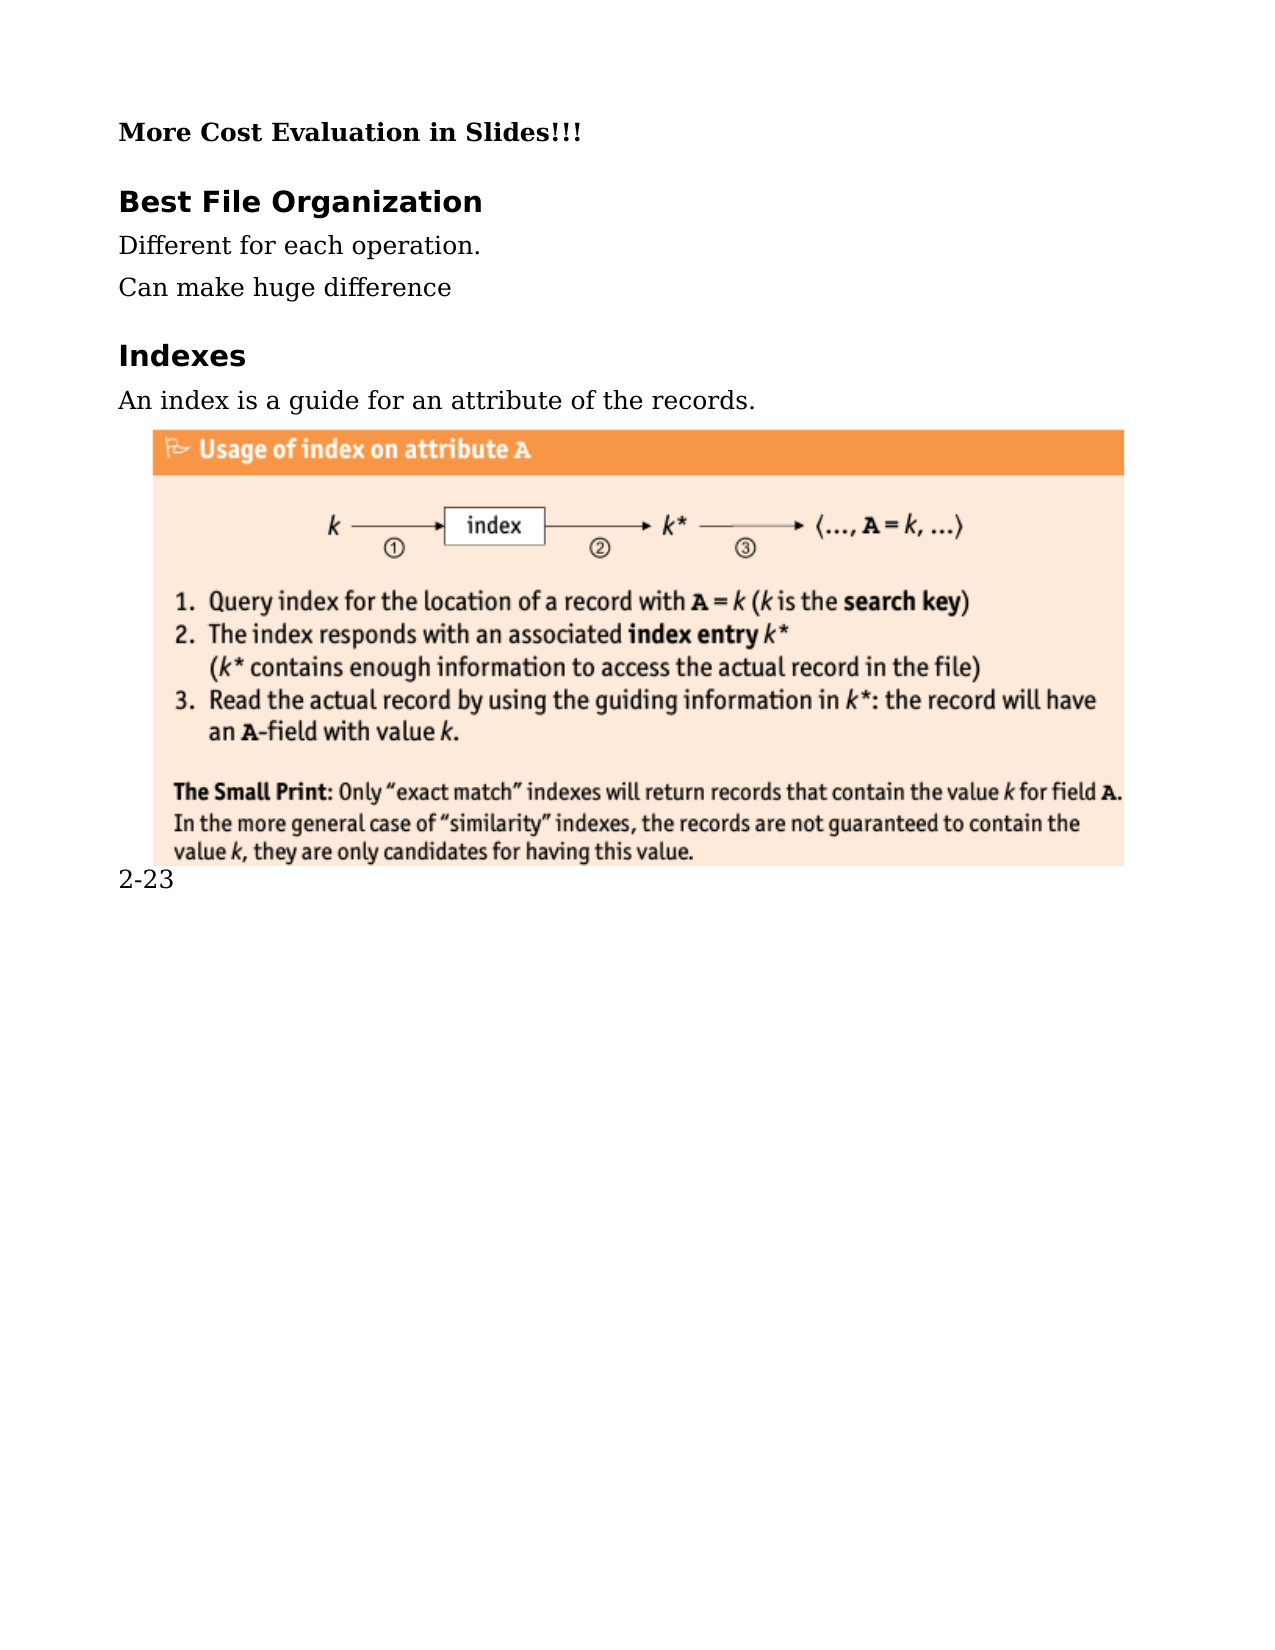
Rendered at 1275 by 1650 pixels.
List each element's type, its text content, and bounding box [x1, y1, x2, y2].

text Different for each operation. [118, 231, 1157, 261]
text Can make huge difference [118, 273, 1157, 302]
text 2-23 [118, 428, 1157, 894]
subtitle Indexes [118, 340, 1157, 374]
text More Cost Evaluation in Slides!!! [118, 118, 1157, 147]
picture [150, 427, 1125, 866]
subtitle Best File Organization [118, 185, 1157, 219]
text An index is a guide for an attribute of the records. [118, 386, 1157, 415]
